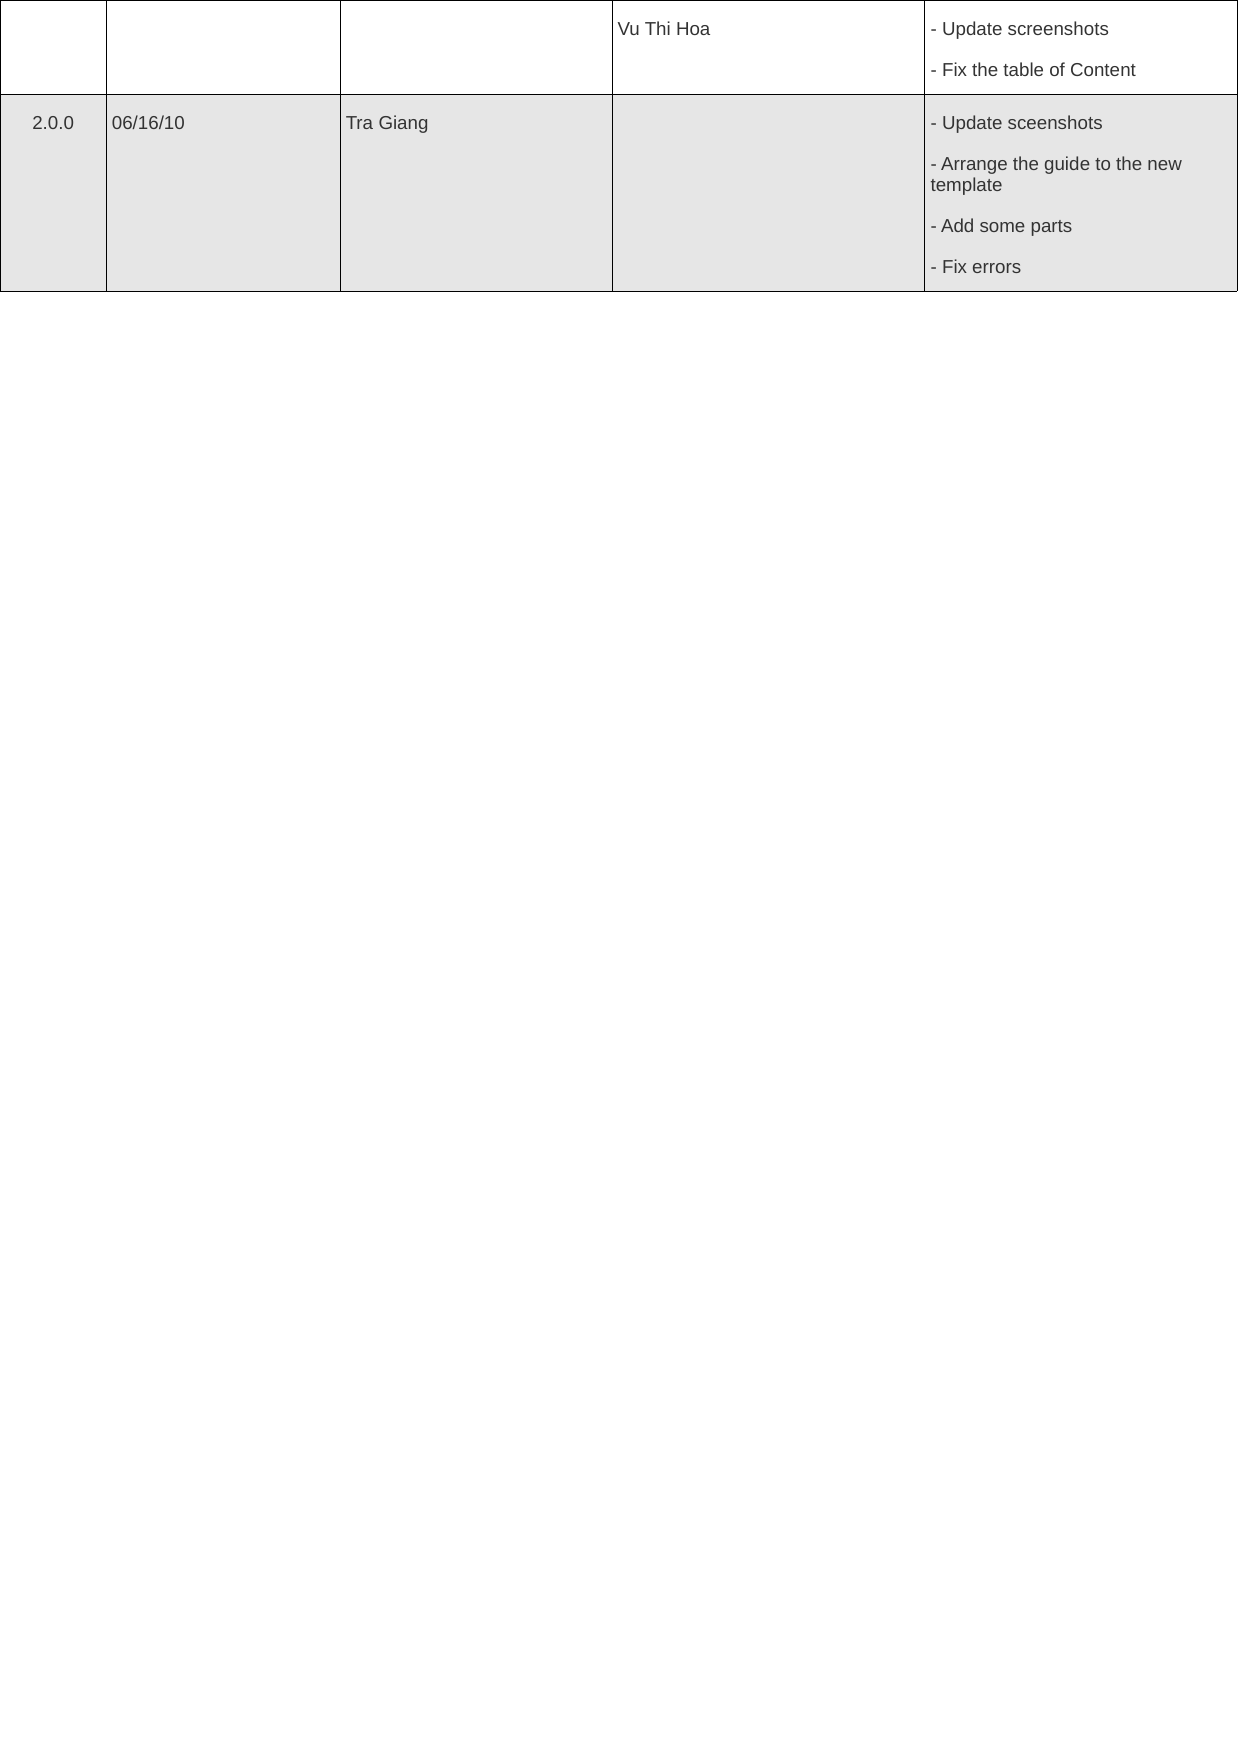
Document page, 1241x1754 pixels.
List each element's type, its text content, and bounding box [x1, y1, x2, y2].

table_cell 2.0.0 [1, 95, 106, 291]
table_cell - Update screenshots - Fix the table of Content [925, 1, 1237, 94]
table_cell [341, 1, 612, 94]
table_cell Vu Thi Hoa [613, 1, 924, 94]
table_cell 06/16/10 [107, 95, 340, 291]
table_cell [1, 1, 106, 94]
table_cell - Update sceenshots - Arrange the guide to the new template - Add some parts - Fix errors [925, 95, 1237, 291]
table_cell Tra Giang [341, 95, 612, 291]
table_cell [613, 95, 924, 291]
table_cell [107, 1, 340, 94]
